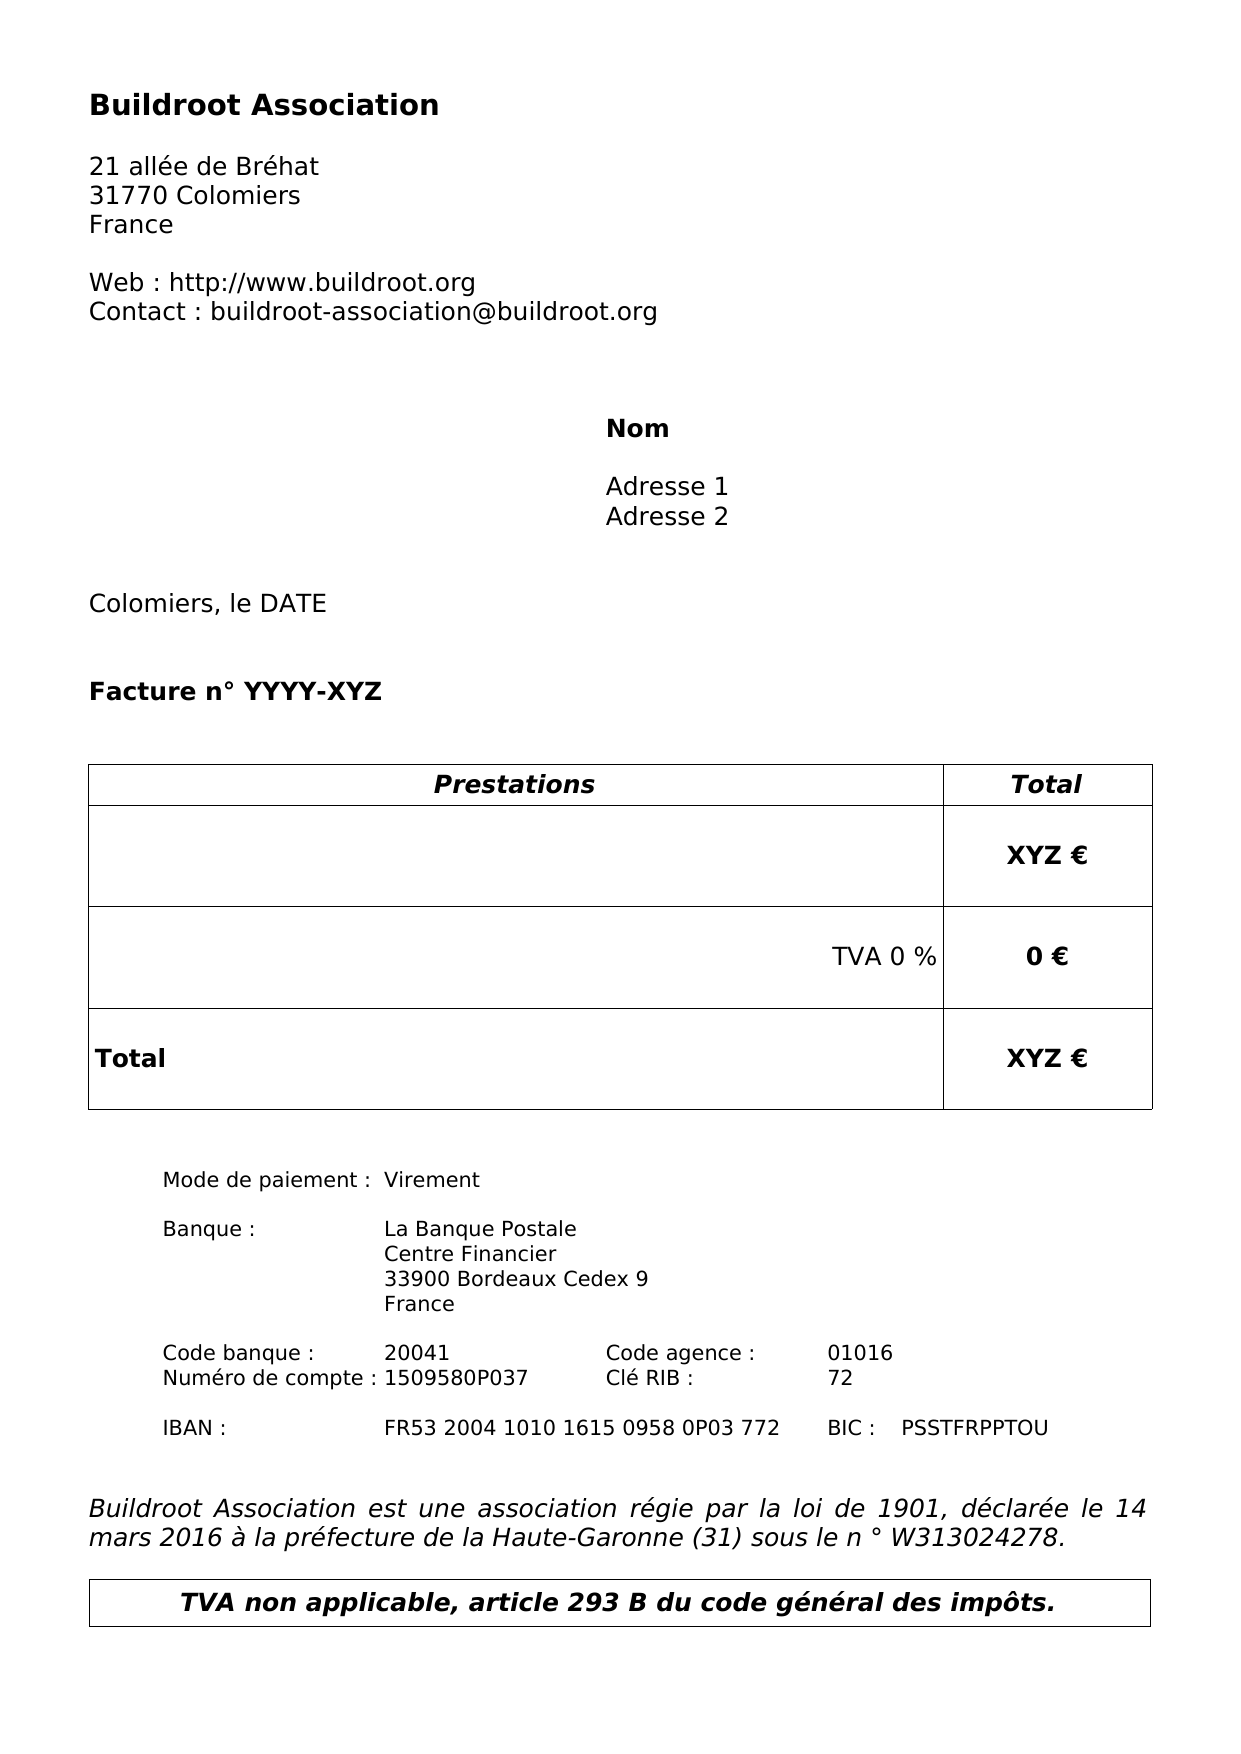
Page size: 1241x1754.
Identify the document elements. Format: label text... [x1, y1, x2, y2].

text Web : http://www.buildroot.org [88, 268, 1152, 297]
table_cell XYZ € [944, 1009, 1152, 1109]
text France [88, 210, 1152, 239]
text Numéro de compte : 1509580P037 Clé RIB : 72 [88, 1366, 1152, 1391]
text Facture n° YYYY-XYZ [88, 677, 1152, 706]
text Adresse 1 [88, 472, 1152, 502]
text France [88, 1291, 1152, 1316]
table_cell 0 € [944, 907, 1152, 1008]
text Banque : La Banque Postale [88, 1217, 1152, 1242]
text Contact : buildroot-association@buildroot.org [88, 297, 1152, 327]
text Colomiers, le DATE [88, 589, 1152, 618]
text Adresse 2 [88, 502, 1152, 531]
text IBAN : FR53 2004 1010 1615 0958 0P03 772 BIC : PSSTFRPPTOU [88, 1415, 1152, 1440]
text 21 allée de Bréhat [88, 152, 1152, 181]
text Mode de paiement : Virement [88, 1167, 1152, 1192]
text 33900 Bordeaux Cedex 9 [88, 1267, 1152, 1291]
text TVA non applicable, article 293 B du code général des impôts. [98, 1588, 1142, 1617]
text Code banque : 20041 Code agence : 01016 [88, 1341, 1152, 1366]
table_header Prestations [89, 765, 943, 805]
table_header Total [944, 765, 1152, 805]
text Nom [88, 414, 1152, 443]
text 31770 Colomiers [88, 181, 1152, 210]
table_cell Total [89, 1009, 943, 1109]
text Buildroot Association est une association régie par la loi de 1901, déclarée le 14 mars 2016 à la préfecture de la Haute-Garonne (31) sous le n ° W313024278. [88, 1494, 1152, 1552]
table_cell XYZ € [944, 806, 1152, 906]
text Buildroot Association [88, 88, 1152, 122]
table_cell TVA 0 % [89, 907, 943, 1008]
text Centre Financier [88, 1242, 1152, 1267]
table_cell [89, 806, 943, 906]
